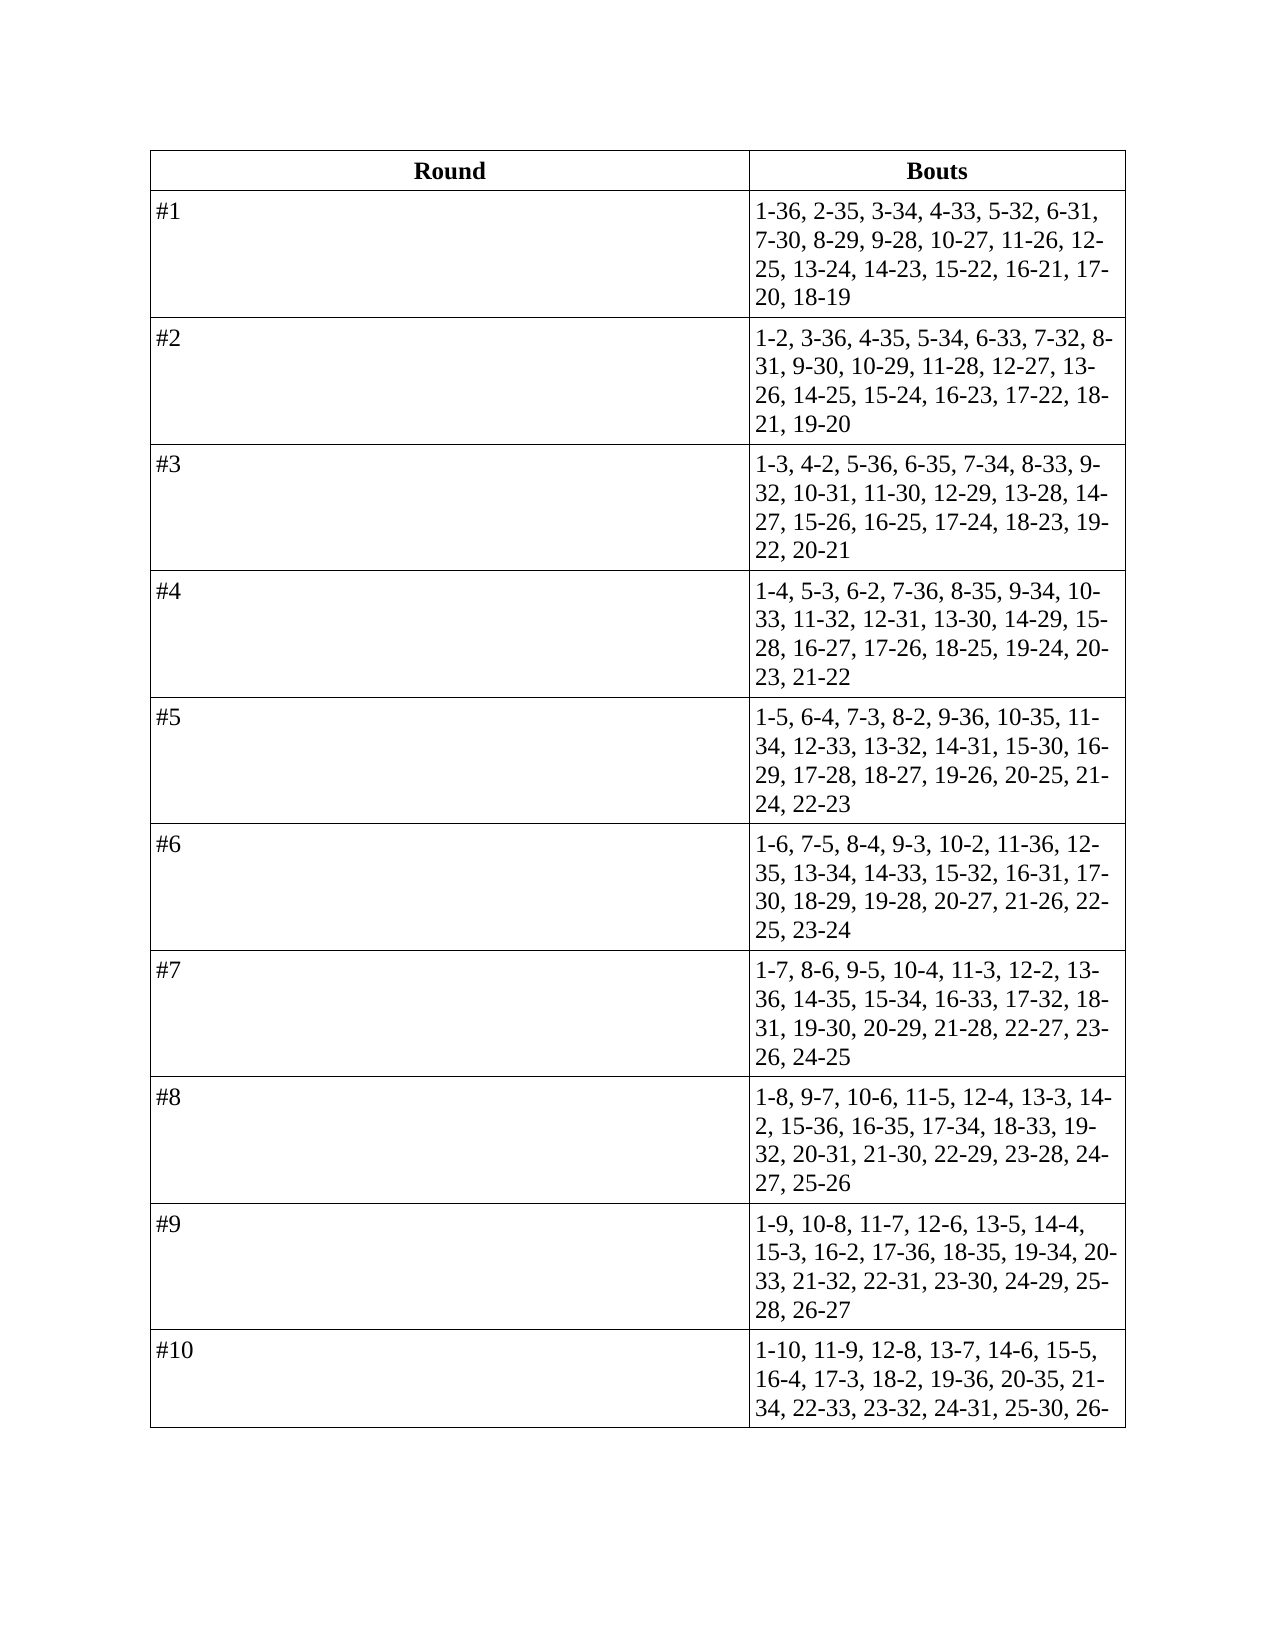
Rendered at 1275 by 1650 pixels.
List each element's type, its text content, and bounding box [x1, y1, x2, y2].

table_cell 1-7, 8-6, 9-5, 10-4, 11-3, 12-2, 13-36, 14-35, 15-34, 16-33, 17-32, 18-31, 19-30, 20-29, 21-28, 22-27, 23-26, 24-25 [750, 951, 1125, 1076]
table_cell 1-3, 4-2, 5-36, 6-35, 7-34, 8-33, 9-32, 10-31, 11-30, 12-29, 13-28, 14-27, 15-26, 16-25, 17-24, 18-23, 19-22, 20-21 [750, 445, 1125, 570]
table_cell #3 [151, 445, 749, 570]
table_cell #4 [151, 571, 749, 697]
table_cell 1-9, 10-8, 11-7, 12-6, 13-5, 14-4, 15-3, 16-2, 17-36, 18-35, 19-34, 20-33, 21-32, 22-31, 23-30, 24-29, 25-28, 26-27 [750, 1204, 1125, 1329]
table_cell 1-8, 9-7, 10-6, 11-5, 12-4, 13-3, 14-2, 15-36, 16-35, 17-34, 18-33, 19-32, 20-31, 21-30, 22-29, 23-28, 24-27, 25-26 [750, 1077, 1125, 1203]
table_cell 1-2, 3-36, 4-35, 5-34, 6-33, 7-32, 8-31, 9-30, 10-29, 11-28, 12-27, 13-26, 14-25, 15-24, 16-23, 17-22, 18-21, 19-20 [750, 318, 1125, 443]
table_cell 1-10, 11-9, 12-8, 13-7, 14-6, 15-5, 16-4, 17-3, 18-2, 19-36, 20-35, 21-34, 22-33, 23-32, 24-31, 25-30, 26- [750, 1330, 1125, 1427]
table_header Bouts [750, 151, 1125, 190]
table_cell #5 [151, 698, 749, 823]
table_cell #9 [151, 1204, 749, 1329]
table_cell #6 [151, 824, 749, 950]
table_cell #2 [151, 318, 749, 443]
table_cell 1-4, 5-3, 6-2, 7-36, 8-35, 9-34, 10-33, 11-32, 12-31, 13-30, 14-29, 15-28, 16-27, 17-26, 18-25, 19-24, 20-23, 21-22 [750, 571, 1125, 697]
table_cell #8 [151, 1077, 749, 1203]
table_cell 1-5, 6-4, 7-3, 8-2, 9-36, 10-35, 11-34, 12-33, 13-32, 14-31, 15-30, 16-29, 17-28, 18-27, 19-26, 20-25, 21-24, 22-23 [750, 698, 1125, 823]
table_cell #10 [151, 1330, 749, 1427]
table_header Round [151, 151, 749, 190]
table_cell 1-36, 2-35, 3-34, 4-33, 5-32, 6-31, 7-30, 8-29, 9-28, 10-27, 11-26, 12-25, 13-24, 14-23, 15-22, 16-21, 17-20, 18-19 [750, 191, 1125, 317]
table_cell #7 [151, 951, 749, 1076]
table_cell #1 [151, 191, 749, 317]
table_cell 1-6, 7-5, 8-4, 9-3, 10-2, 11-36, 12-35, 13-34, 14-33, 15-32, 16-31, 17-30, 18-29, 19-28, 20-27, 21-26, 22-25, 23-24 [750, 824, 1125, 950]
